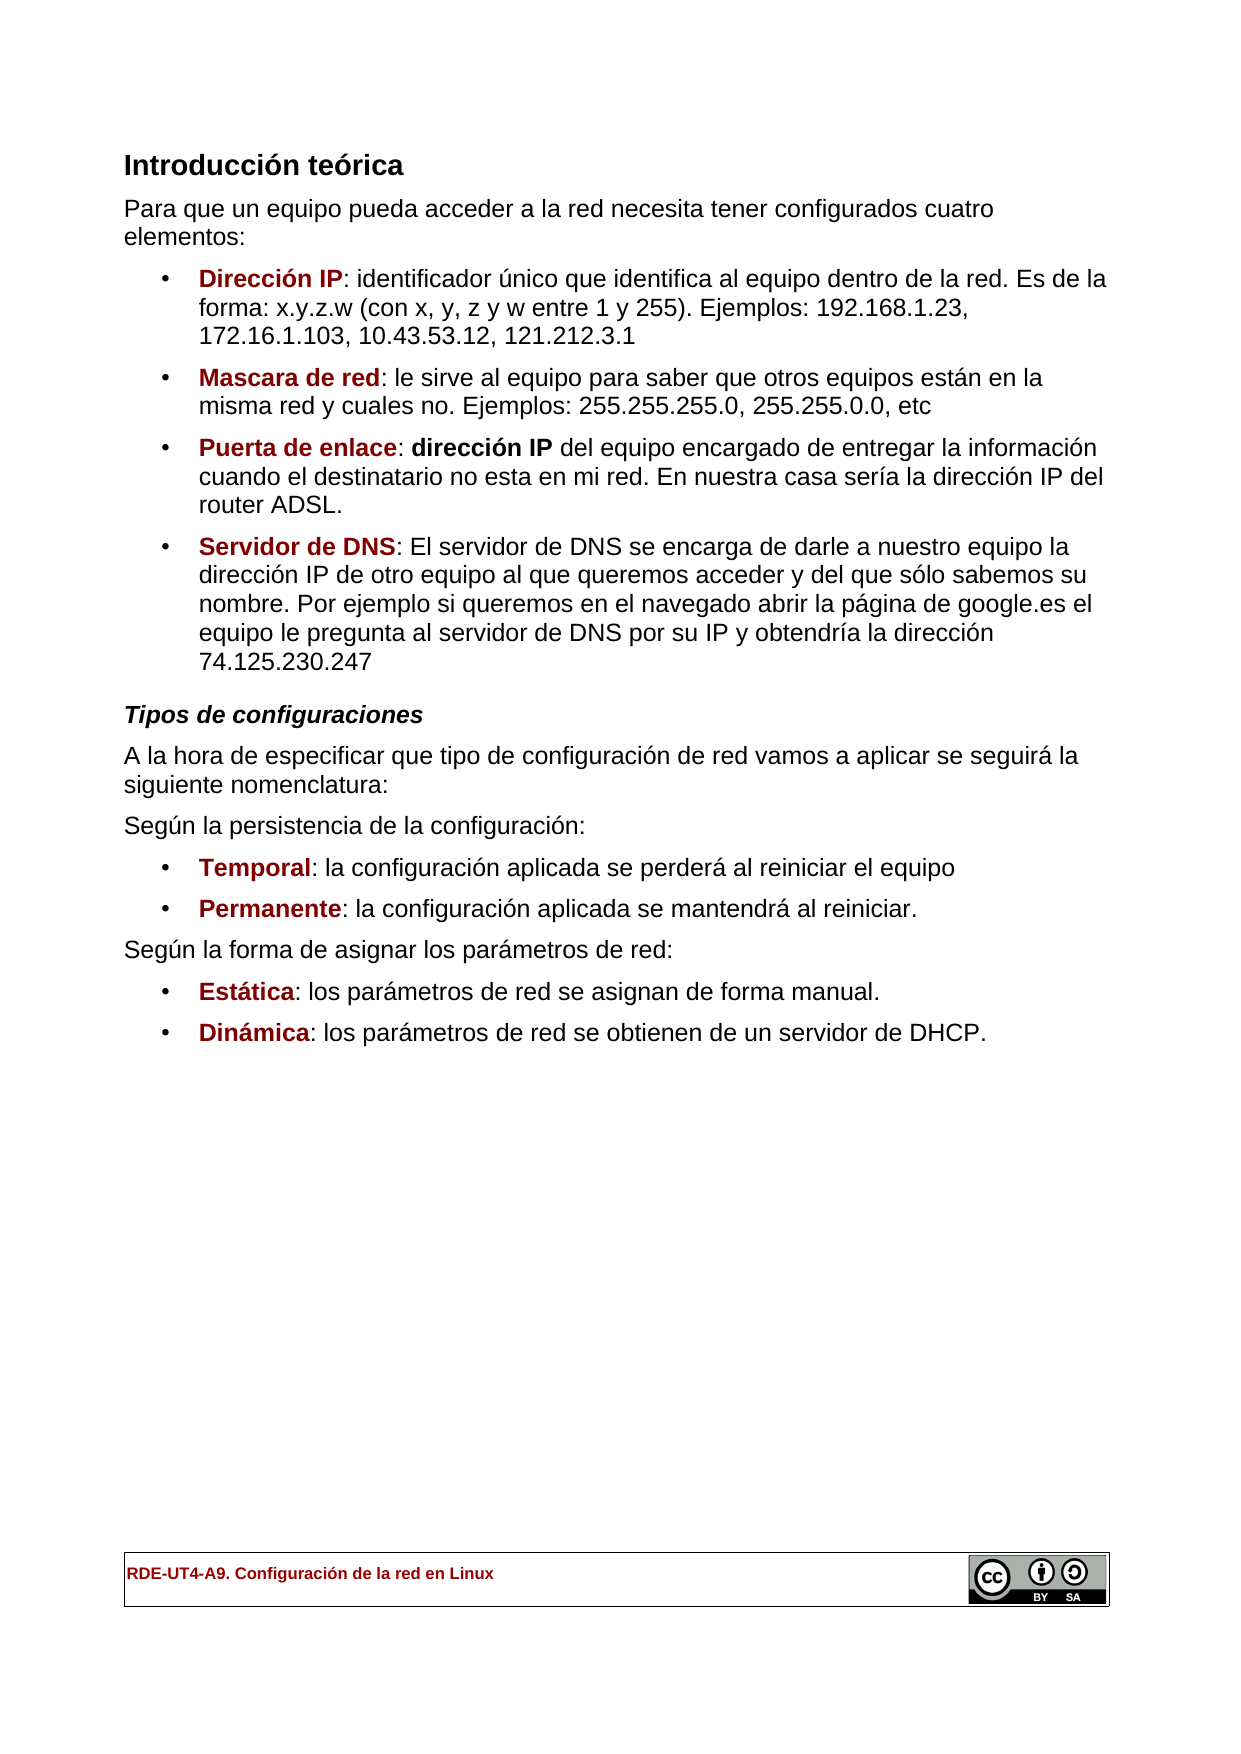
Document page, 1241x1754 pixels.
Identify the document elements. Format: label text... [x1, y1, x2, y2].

subtitle Tipos de configuraciones [123, 700, 1109, 729]
list Mascara de red: le sirve al equipo para saber que otros equipos están en la misma red y cuales no. Ejemplos: 255.255.255.0, 255.255.0.0, etc [161, 362, 1109, 420]
list Permanente: la configuración aplicada se mantendrá al reiniciar. [161, 894, 1109, 923]
subtitle Introducción teórica [123, 148, 1109, 181]
list Dinámica: los parámetros de red se obtienen de un servidor de DHCP. [161, 1018, 1109, 1047]
list Temporal: la configuración aplicada se perderá al reiniciar el equipo [161, 853, 1109, 881]
list Puerta de enlace: dirección IP del equipo encargado de entregar la información cuando el destinatario no esta en mi red. En nuestra casa sería la dirección IP del router ADSL. [161, 433, 1109, 519]
list Dirección IP: identificador único que identifica al equipo dentro de la red. Es de la forma: x.y.z.w (con x, y, z y w entre 1 y 255). Ejemplos: 192.168.1.23, 172.16.1.103, 10.43.53.12, 121.212.3.1 [161, 264, 1109, 350]
text A la hora de especificar que tipo de configuración de red vamos a aplicar se seguirá la siguiente nomenclatura: [123, 741, 1109, 799]
list Estática: los parámetros de red se asignan de forma manual. [161, 977, 1109, 1005]
text Según la persistencia de la configuración: [123, 811, 1109, 840]
picture [968, 1555, 1107, 1604]
text Según la forma de asignar los parámetros de red: [123, 935, 1109, 964]
text Para que un equipo pueda acceder a la red necesita tener configurados cuatro elementos: [123, 194, 1109, 251]
list Servidor de DNS: El servidor de DNS se encarga de darle a nuestro equipo la dirección IP de otro equipo al que queremos acceder y del que sólo sabemos su nombre. Por ejemplo si queremos en el navegado abrir la página de google.es el equipo le pregunta al servidor de DNS por su IP y obtendría la dirección 74.125.230.247 [161, 531, 1109, 675]
